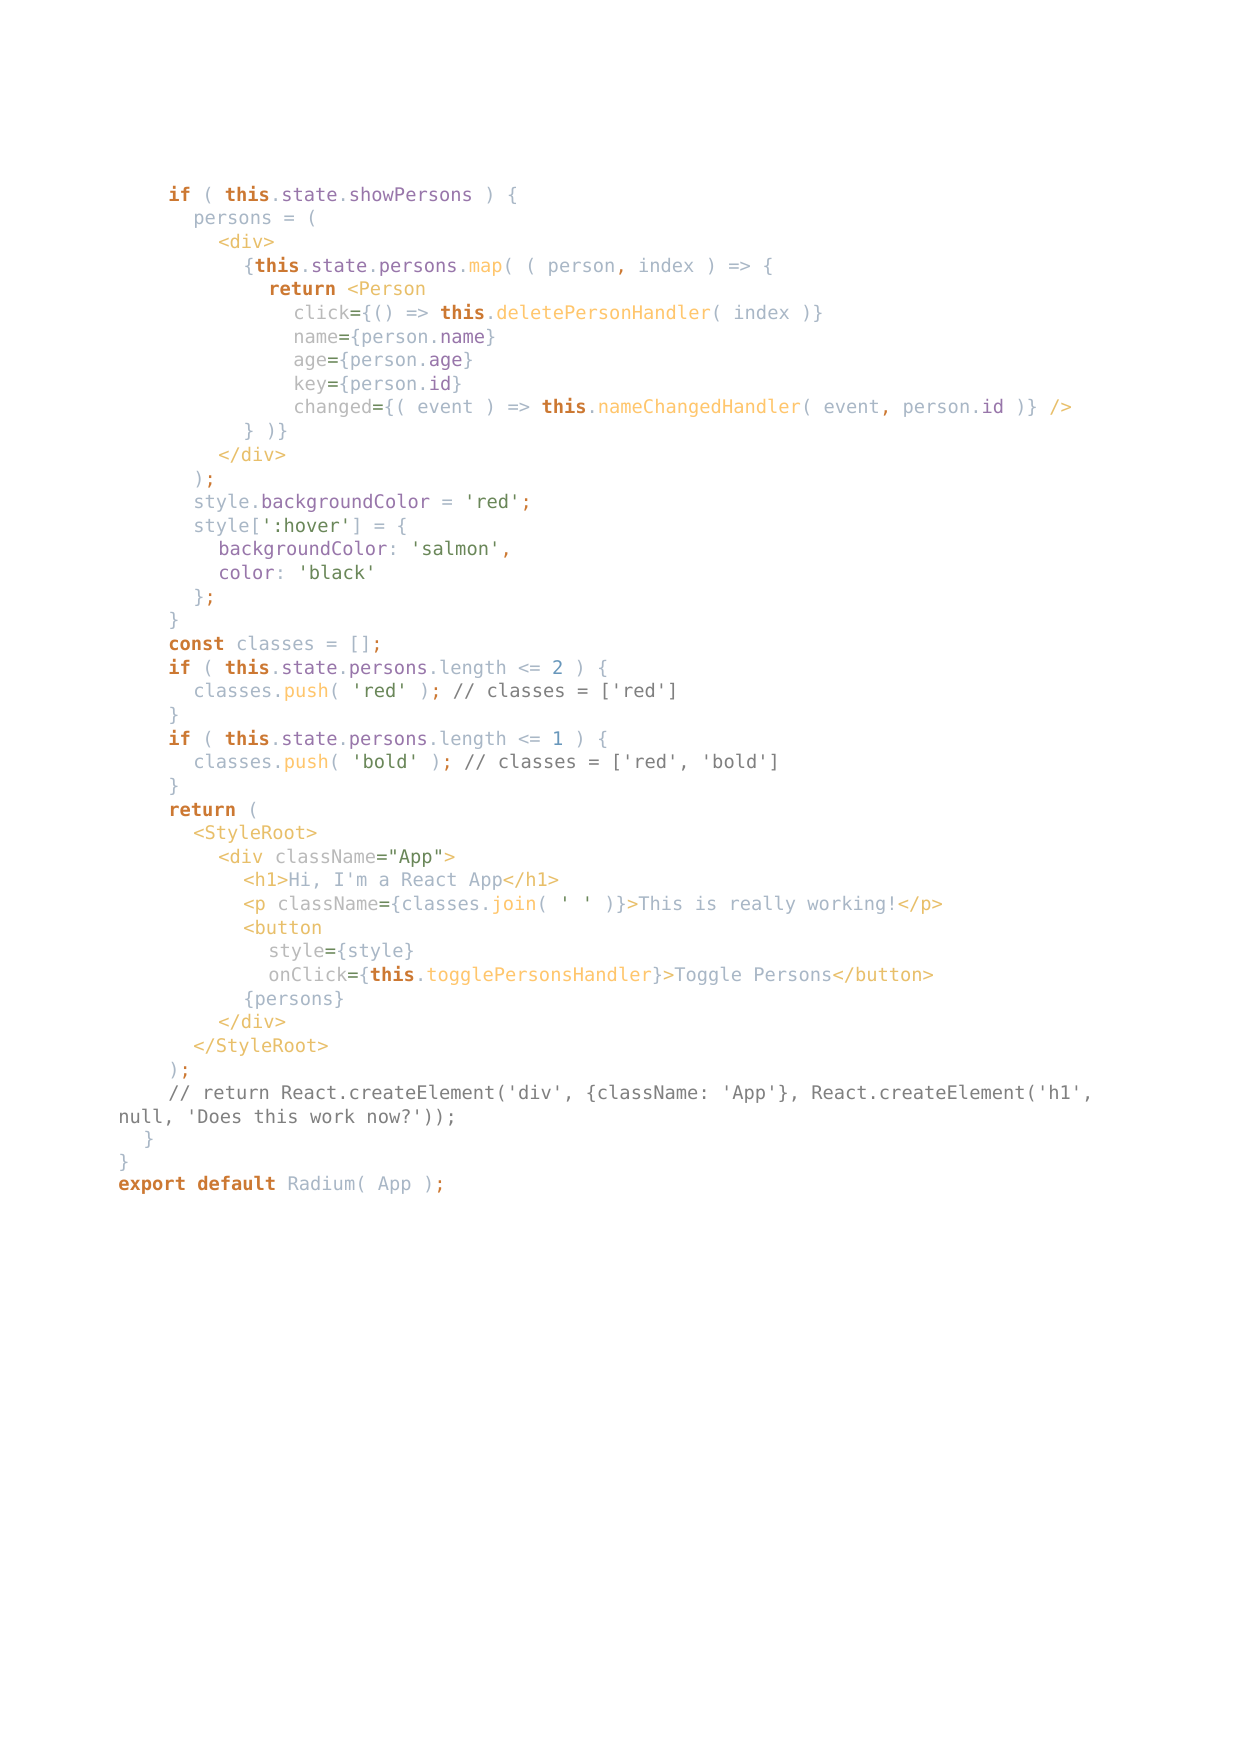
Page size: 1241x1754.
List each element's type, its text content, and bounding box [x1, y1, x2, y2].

text } )} [118, 420, 1122, 444]
text {this.state.persons.map( ( person, index ) => { [118, 255, 1122, 278]
text style={style} [118, 940, 1122, 964]
text ); [118, 467, 1122, 491]
text classes.push( 'red' ); // classes = ['red'] [118, 680, 1122, 704]
text <p className={classes.join( ' ' )}>This is really working!</p> [118, 893, 1122, 917]
text } [118, 775, 1122, 798]
text } [118, 704, 1122, 728]
text <h1>Hi, I'm a React App</h1> [118, 869, 1122, 893]
text click={() => this.deletePersonHandler( index )} [118, 302, 1122, 326]
text style[':hover'] = { [118, 515, 1122, 538]
text backgroundColor: 'salmon', [118, 538, 1122, 562]
text return ( [118, 798, 1122, 822]
text export default Radium( App ); [118, 1173, 1122, 1195]
text classes.push( 'bold' ); // classes = ['red', 'bold'] [118, 751, 1122, 775]
text {persons} [118, 988, 1122, 1011]
text // return React.createElement('div', {className: 'App'}, React.createElement('h1', null, 'Does this work now?')); [118, 1082, 1122, 1128]
text if ( this.state.persons.length <= 2 ) { [118, 657, 1122, 680]
text </div> [118, 1011, 1122, 1035]
text <StyleRoot> [118, 822, 1122, 846]
text </div> [118, 444, 1122, 467]
text }; [118, 586, 1122, 609]
text onClick={this.togglePersonsHandler}>Toggle Persons</button> [118, 964, 1122, 988]
text <button [118, 917, 1122, 940]
text name={person.name} [118, 326, 1122, 349]
text const classes = []; [118, 633, 1122, 657]
text style.backgroundColor = 'red'; [118, 491, 1122, 515]
text persons = ( [118, 207, 1122, 231]
text ); [118, 1059, 1122, 1082]
text age={person.age} [118, 349, 1122, 373]
text <div className="App"> [118, 846, 1122, 869]
text changed={( event ) => this.nameChangedHandler( event, person.id )} /> [118, 397, 1122, 420]
text } [118, 1128, 1122, 1151]
text if ( this.state.persons.length <= 1 ) { [118, 728, 1122, 751]
text key={person.id} [118, 373, 1122, 397]
text </StyleRoot> [118, 1035, 1122, 1059]
text color: 'black' [118, 562, 1122, 586]
text return <Person [118, 278, 1122, 302]
text } [118, 609, 1122, 633]
text if ( this.state.showPersons ) { [118, 184, 1122, 207]
text <div> [118, 231, 1122, 255]
text } [118, 1151, 1122, 1173]
